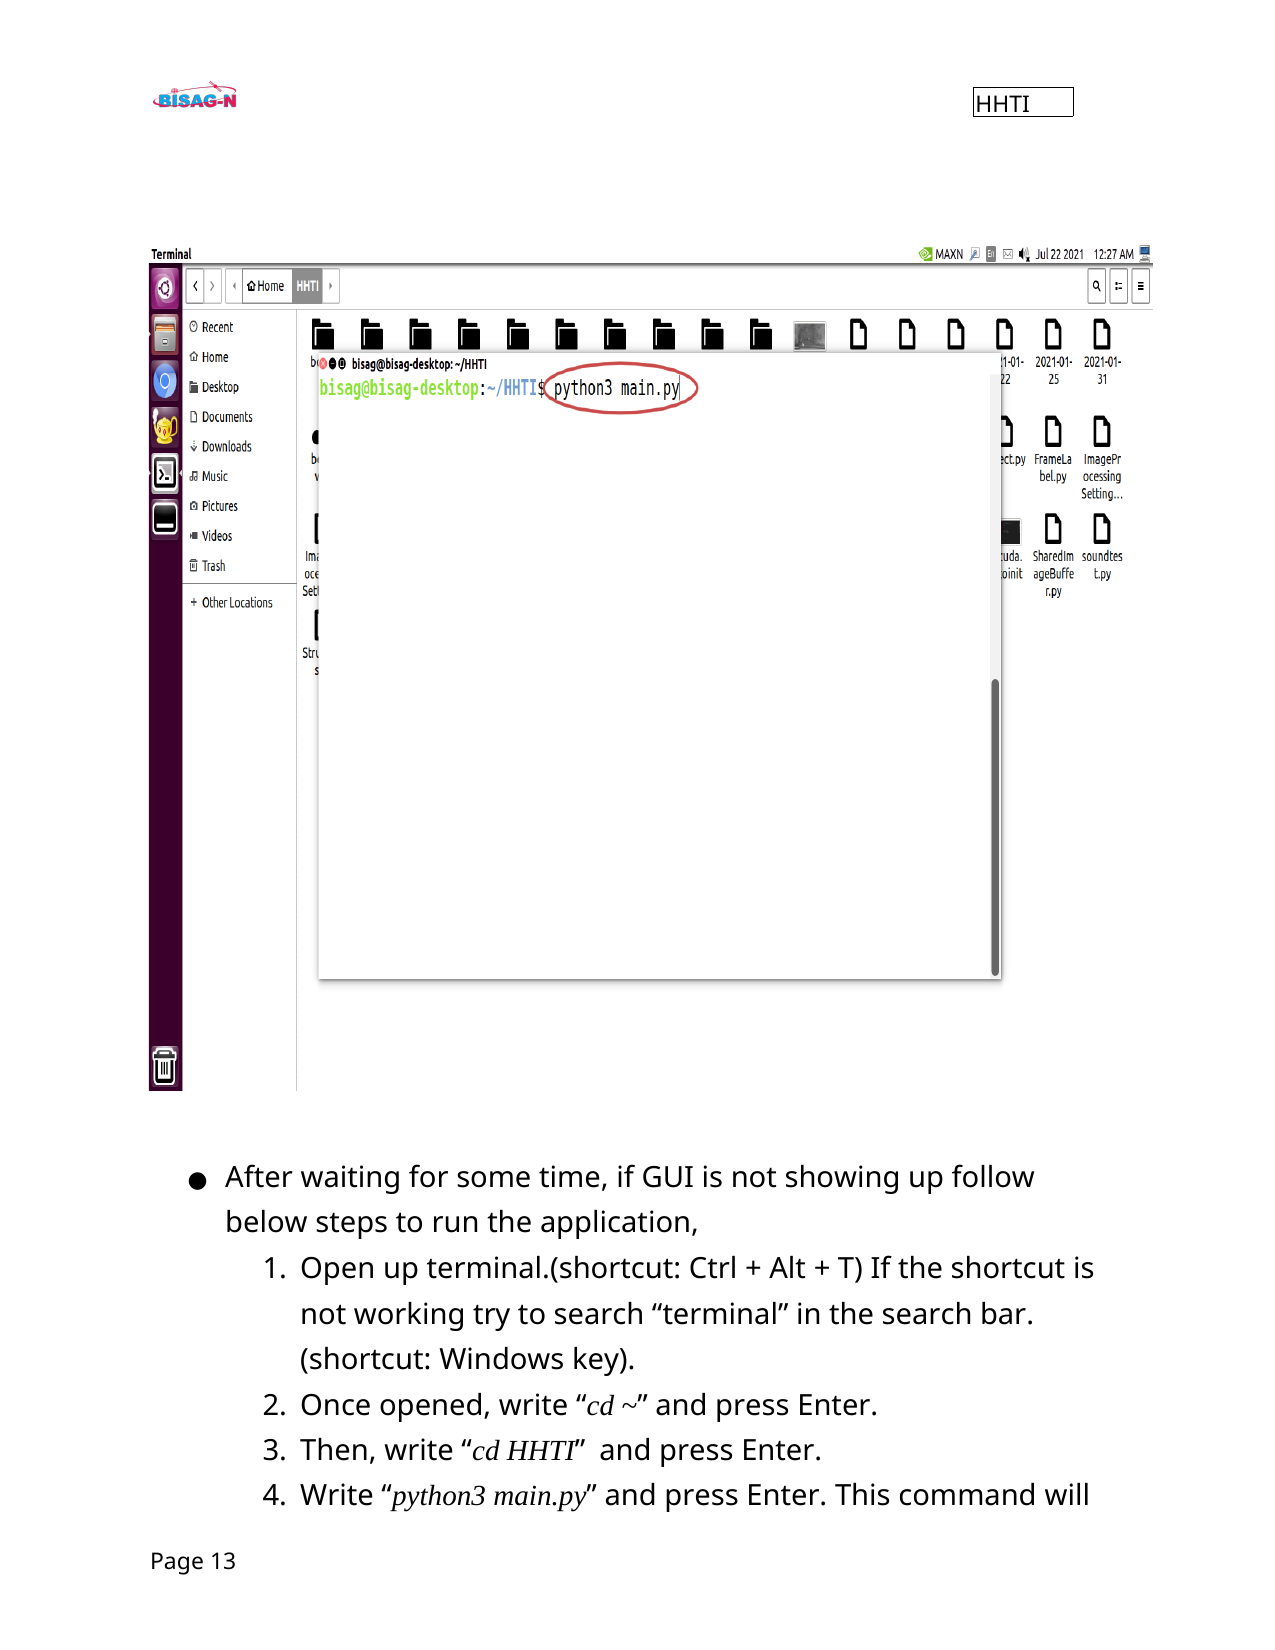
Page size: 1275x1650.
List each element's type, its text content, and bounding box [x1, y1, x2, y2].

list Write “python3 main.py” and press Enter. This command will [262, 1474, 1116, 1513]
list Open up terminal.(shortcut: Ctrl + Alt + T) If the shortcut is not working try to search “terminal” in the search bar. (shortcut: Windows key). [262, 1247, 1095, 1378]
list Once opened, write “cd ~” and press Enter. [262, 1384, 1275, 1424]
list After waiting for some time, if GUI is not showing up follow below steps to run the application, [187, 1156, 1061, 1241]
picture [153, 78, 236, 110]
picture [148, 245, 1153, 1091]
list Then, write “cd HHTI” and press Enter. [262, 1429, 1275, 1469]
